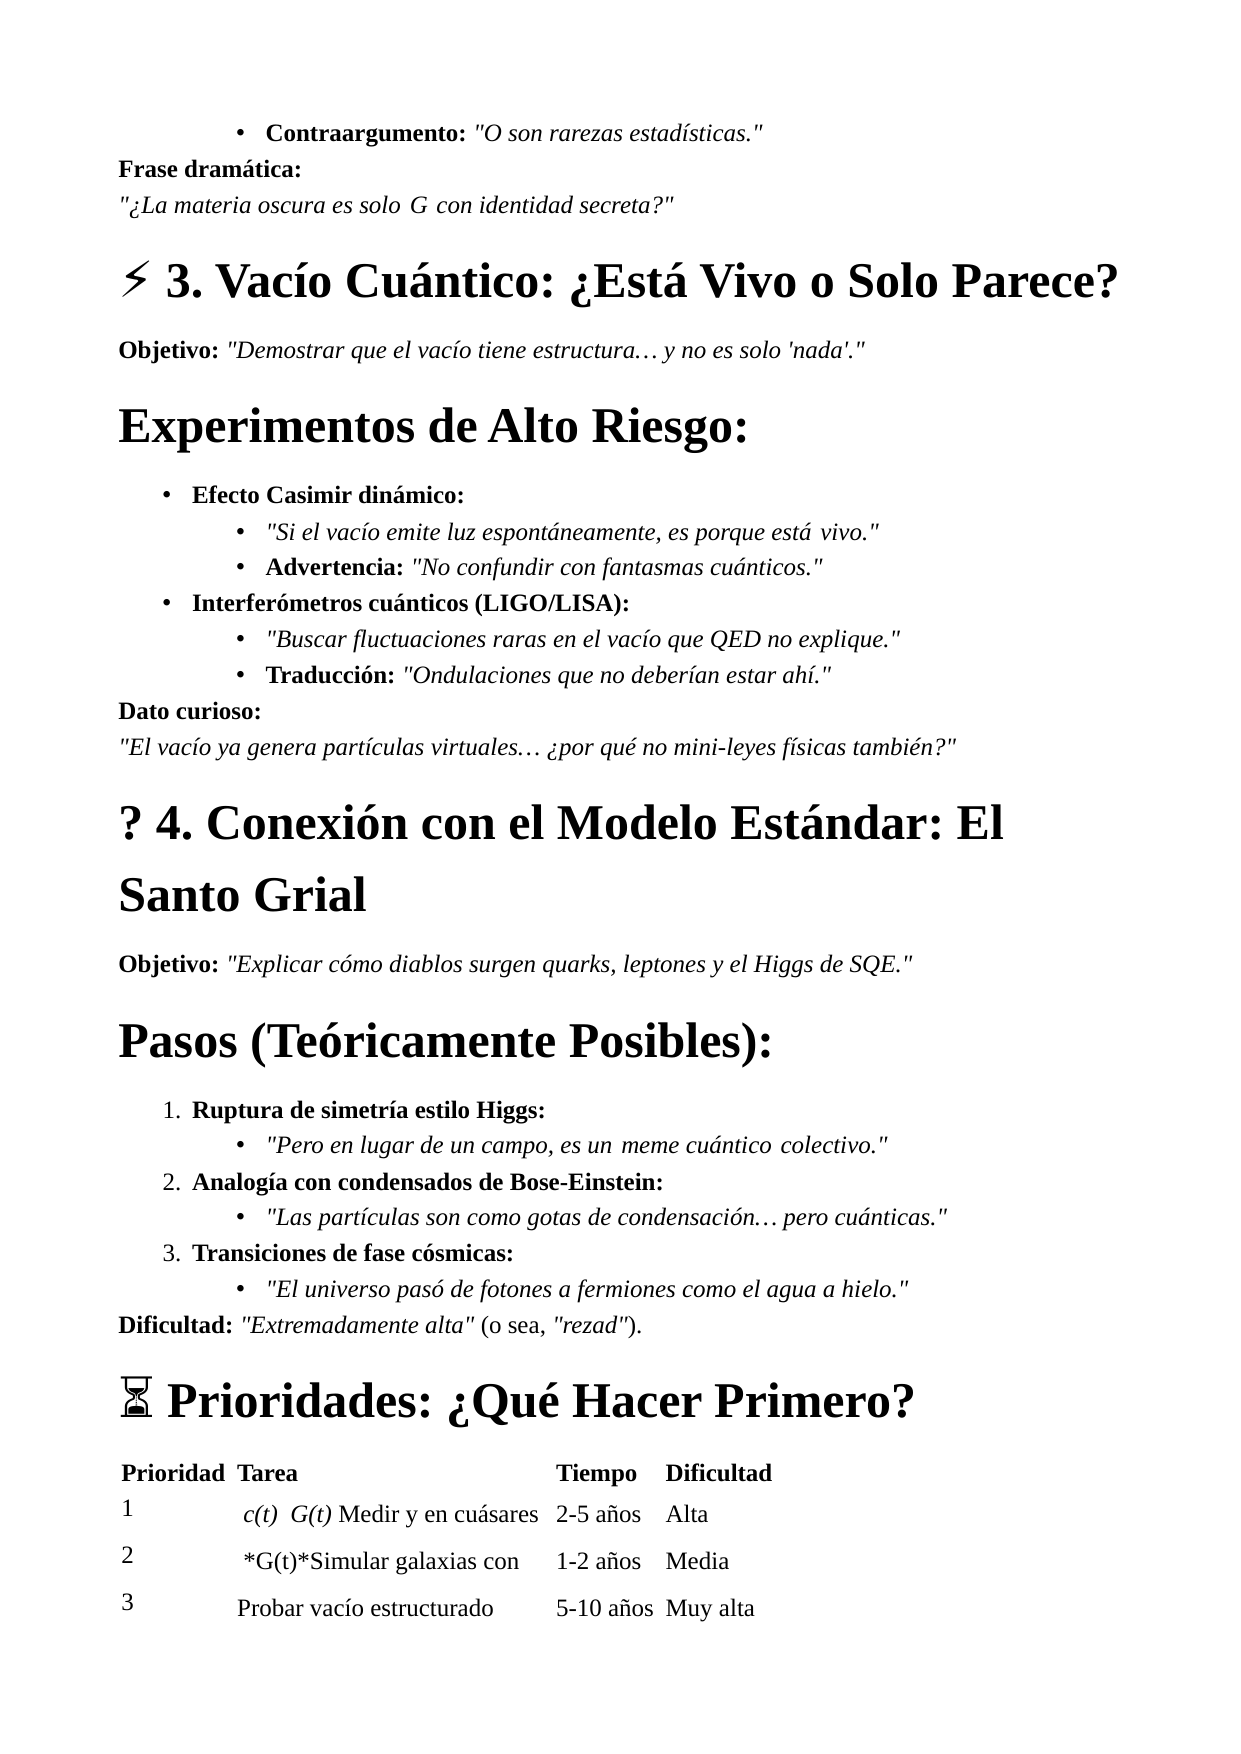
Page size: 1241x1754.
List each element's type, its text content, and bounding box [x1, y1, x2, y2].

list "Si el vacío emite luz espontáneamente, es porque está vivo." [236, 517, 1122, 545]
table_cell 5-10 años [553, 1584, 662, 1631]
list Traducción: "Ondulaciones que no deberían estar ahí." [236, 660, 1122, 689]
subtitle ? 4. Conexión con el Modelo Estándar: El Santo Grial [118, 793, 1122, 922]
list Transiciones de fase cósmicas: [162, 1238, 1122, 1267]
subtitle Experimentos de Alto Riesgo: [118, 396, 1122, 454]
table_cell Probar vacío estructurado [234, 1584, 553, 1631]
list Analogía con condensados de Bose-Einstein: [162, 1167, 1122, 1195]
table_cell 1 [118, 1490, 234, 1537]
table_cell 3 [118, 1584, 234, 1631]
table_cell *G(t)*Simular galaxias con [234, 1537, 553, 1584]
list "El universo pasó de fotones a fermiones como el agua a hielo." [236, 1274, 1122, 1303]
text Objetivo: "Explicar cómo diablos surgen quarks, leptones y el Higgs de SQE." [118, 949, 1122, 978]
text Frase dramática: "¿La materia oscura es solo G con identidad secreta?" [118, 154, 1122, 219]
list Ruptura de simetría estilo Higgs: [162, 1095, 1122, 1123]
text Dificultad: "Extremadamente alta" (o sea, "rezad"). [118, 1310, 1122, 1339]
table_cell Muy alta [663, 1584, 825, 1631]
table_cell c(t) G(t) Medir y en cuásares [234, 1490, 553, 1537]
list "Pero en lugar de un campo, es un meme cuántico colectivo." [236, 1131, 1122, 1159]
subtitle ⚡ 3. Vacío Cuántico: ¿Está Vivo o Solo Parece? [118, 251, 1122, 308]
list Efecto Casimir dinámico: [162, 481, 1122, 509]
table_header Tiempo [553, 1456, 662, 1490]
table_cell 2 [118, 1537, 234, 1584]
list "Las partículas son como gotas de condensación… pero cuánticas." [236, 1202, 1122, 1231]
subtitle ⏳ Prioridades: ¿Qué Hacer Primero? [118, 1371, 1122, 1429]
subtitle Pasos (Teóricamente Posibles): [118, 1010, 1122, 1068]
text Dato curioso: "El vacío ya genera partículas virtuales… ¿por qué no mini-leyes físicas también?" [118, 696, 1122, 761]
list Interferómetros cuánticos (LIGO/LISA): [162, 588, 1122, 617]
table_cell 2-5 años [553, 1490, 662, 1537]
table_header Tarea [234, 1456, 553, 1490]
table_cell Alta [663, 1490, 825, 1537]
table_cell Media [663, 1537, 825, 1584]
list Advertencia: "No confundir con fantasmas cuánticos." [236, 552, 1122, 581]
list "Buscar fluctuaciones raras en el vacío que QED no explique." [236, 624, 1122, 653]
table_header Prioridad [118, 1456, 234, 1490]
list Contraargumento: "O son rarezas estadísticas." [236, 118, 1122, 147]
text Objetivo: "Demostrar que el vacío tiene estructura… y no es solo 'nada'." [118, 335, 1122, 364]
table_header Dificultad [663, 1456, 825, 1490]
table_cell 1-2 años [553, 1537, 662, 1584]
